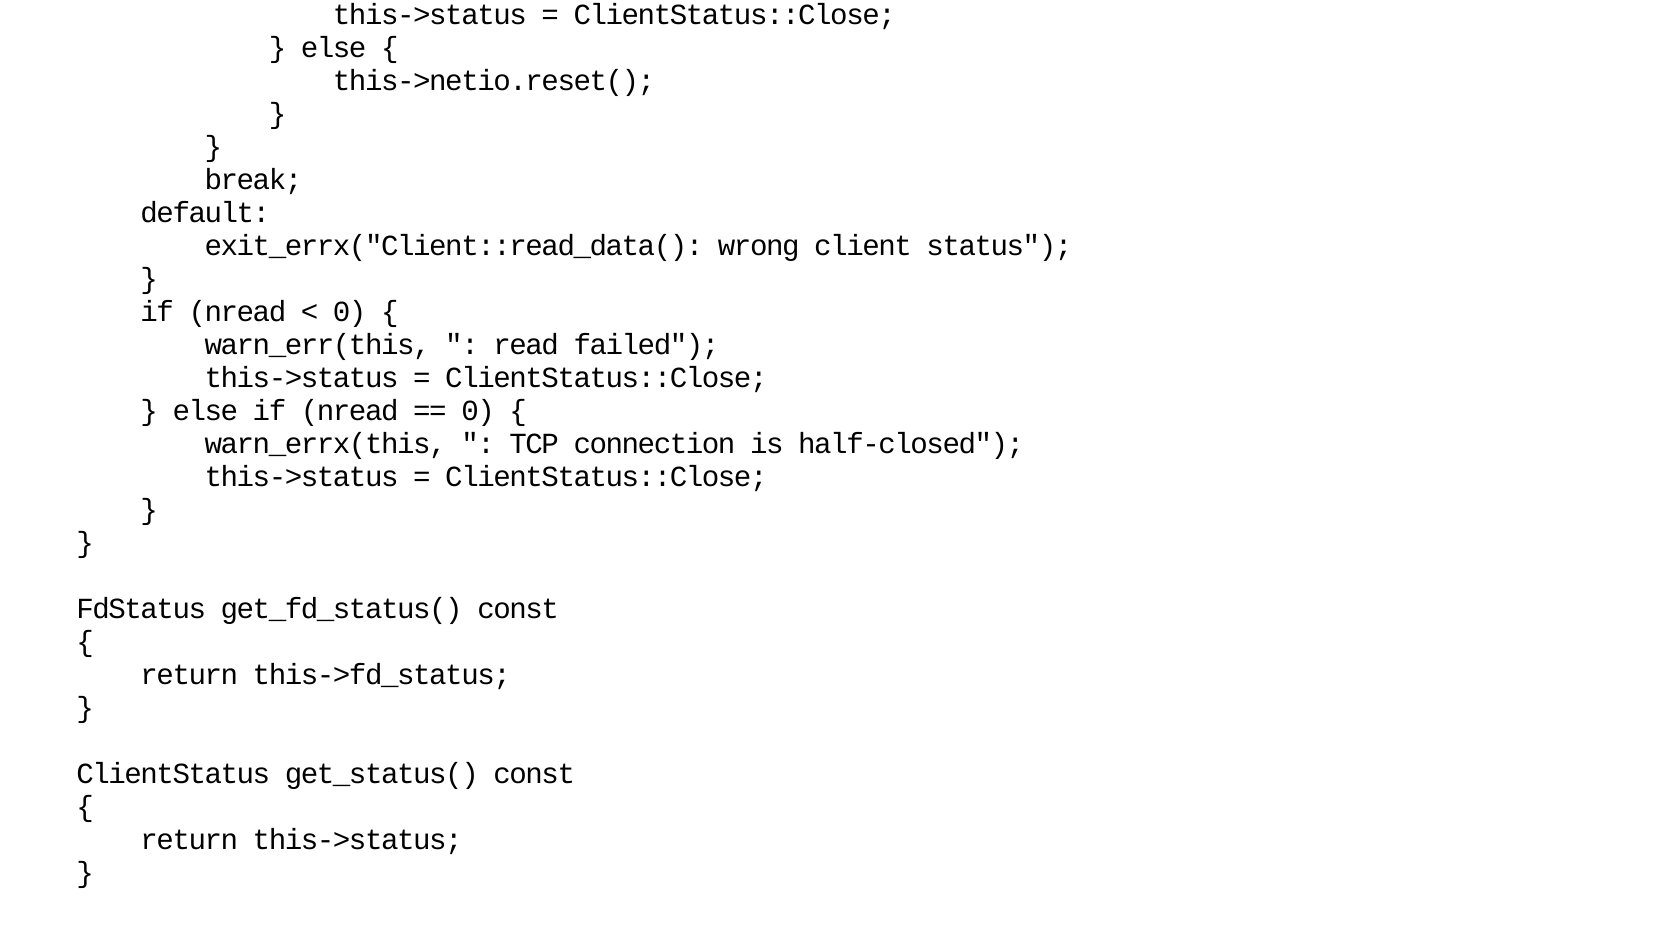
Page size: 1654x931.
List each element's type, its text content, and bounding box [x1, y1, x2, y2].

text this->netio.reset(); [12, 66, 1642, 99]
text } else if (nread == 0) { [12, 396, 1642, 429]
text this->status = ClientStatus::Close; [12, 363, 1642, 396]
text FdStatus get_fd_status() const [12, 594, 1642, 627]
text if (nread < 0) { [12, 297, 1642, 330]
text return this->fd_status; [12, 660, 1642, 693]
text } [12, 132, 1642, 165]
text { [12, 792, 1642, 826]
text } [12, 858, 1642, 892]
text } [12, 264, 1642, 297]
text { [12, 627, 1642, 660]
text this->status = ClientStatus::Close; [12, 462, 1642, 495]
text default: [12, 198, 1642, 231]
text } else { [12, 33, 1642, 66]
text } [12, 99, 1642, 132]
text exit_errx("Client::read_data(): wrong client status"); [12, 231, 1642, 264]
text warn_errx(this, ": TCP connection is half-closed"); [12, 429, 1642, 462]
text } [12, 693, 1642, 726]
text break; [12, 165, 1642, 198]
text ClientStatus get_status() const [12, 759, 1642, 792]
text return this->status; [12, 826, 1642, 858]
text warn_err(this, ": read failed"); [12, 330, 1642, 363]
text } [12, 528, 1642, 561]
text } [12, 495, 1642, 528]
text this->status = ClientStatus::Close; [12, 0, 1642, 33]
